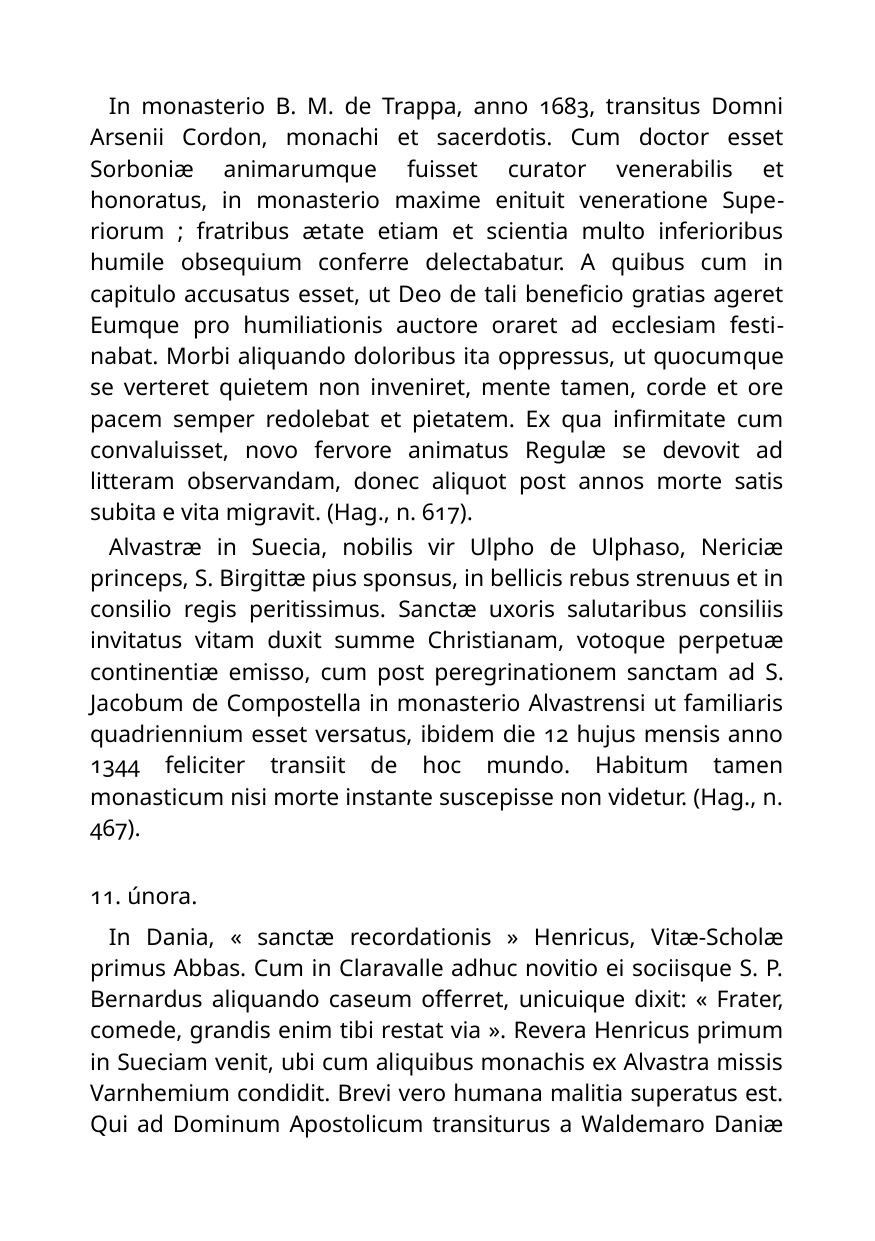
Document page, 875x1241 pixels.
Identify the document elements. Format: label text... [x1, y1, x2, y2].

text In Dania, « sanctæ recordationis » Henricus, Vitæ-Scholæ primus Abbas. Cum in Claravalle adhuc novitio ei sociisque S. P. Bernardus aliquando caseum offerret, unicuique dixit: « Frater, comede, grandis enim tibi restat via ». Revera Henricus primum in Sueciam venit, ubi cum aliquibus monachis ex Alvastra missis Varnhemium condidit. Brevi vero humana malitia superatus est. Qui ad Dominum Apostolicum transiturus a Waldemaro Daniæ [90, 921, 784, 1139]
text 11. února. [90, 880, 784, 912]
text In monasterio B. M. de Trappa, anno 1683, transitus Domni Arsenii Cordon, monachi et sacerdotis. Cum doctor esset Sorboniæ animarumque fuisset curator venerabilis et honoratus, in monasterio maxime enituit veneratione Supe­riorum ; fratribus ætate etiam et scientia multo inferioribus humile obsequium conferre delectabatur. A quibus cum in capitulo accusatus esset, ut Deo de tali beneficio gratias ageret Eumque pro humiliationis auctore oraret ad ecclesiam festi­nabat. Morbi aliquando doloribus ita oppressus, ut quocum­que se verteret quietem non inveniret, mente tamen, corde et ore pacem semper redolebat et pietatem. Ex qua infirmitate cum convaluisset, novo fervore animatus Regulæ se devovit ad litteram observandam, donec aliquot post annos morte satis subita e vita migravit. (Hag., n. 617). [90, 90, 784, 527]
text Alvastræ in Suecia, nobilis vir Ulpho de Ulphaso, Nericiæ princeps, S. Birgittæ pius sponsus, in bellicis rebus strenuus et in consilio regis peritissimus. Sanctæ uxoris salutaribus consiliis invitatus vitam duxit summe Christianam, votoque perpetuæ continentiæ emisso, cum post peregrina­tionem sanctam ad S. Jacobum de Compostella in monasterio Alvastrensi ut familiaris quadriennium esset versatus, ibidem die 12 hujus mensis anno 1344 feliciter transiit de hoc mundo. Habitum tamen monasticum nisi morte instante suscepisse non videtur. (Hag., n. 467). [90, 531, 784, 843]
